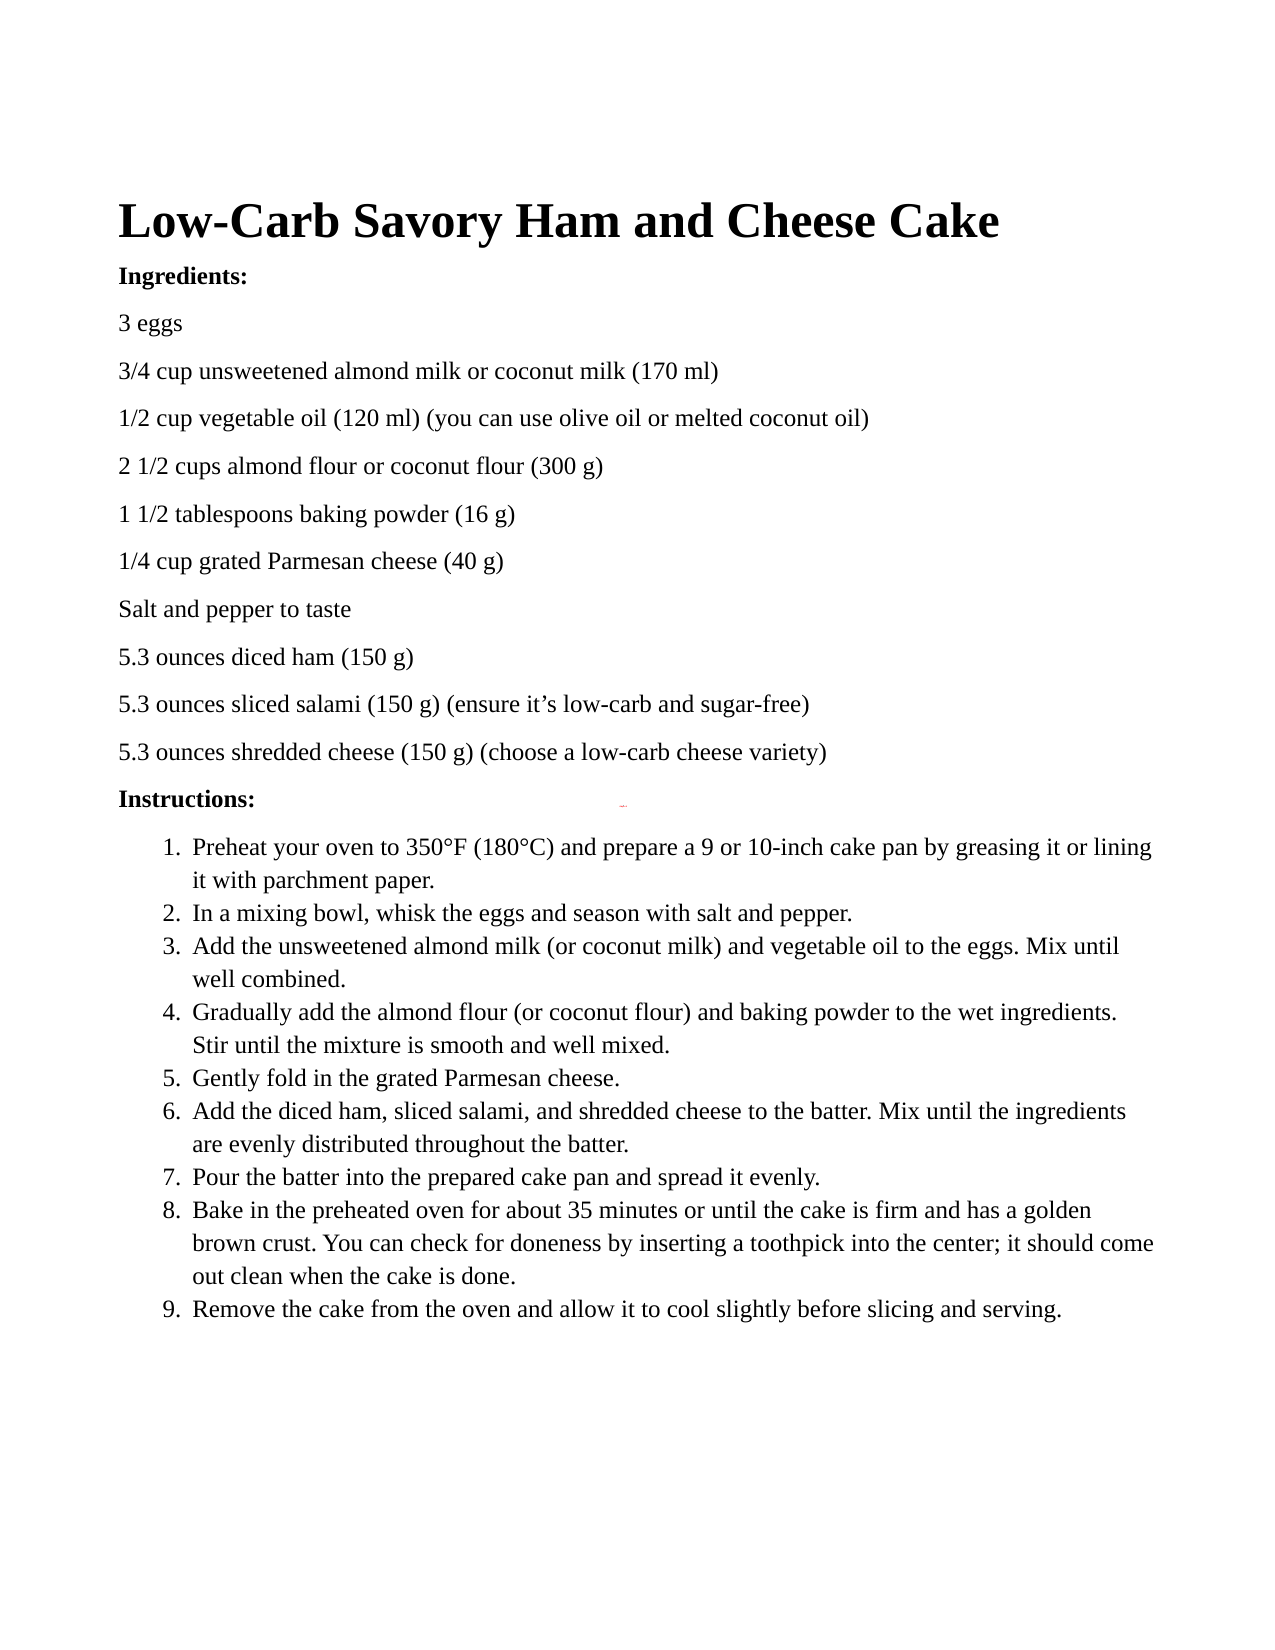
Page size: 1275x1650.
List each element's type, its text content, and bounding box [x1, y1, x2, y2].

text Instructions: [118, 784, 1157, 813]
subtitle Low-Carb Savory Ham and Cheese Cake [118, 191, 1157, 248]
list Preheat your oven to 350°F (180°C) and prepare a 9 or 10-inch cake pan by greasing it or lining it with parchment paper. [162, 832, 1157, 894]
list Gently fold in the grated Parmesan cheese. [162, 1063, 1157, 1092]
list Remove the cake from the oven and allow it to cool slightly before slicing and serving. [162, 1294, 1157, 1323]
text 2 1/2 cups almond flour or coconut flour (300 g) [118, 451, 1157, 480]
list Gradually add the almond flour (or coconut flour) and baking powder to the wet ingredients. Stir until the mixture is smooth and well mixed. [162, 997, 1157, 1059]
list Add the diced ham, sliced salami, and shredded cheese to the batter. Mix until the ingredients are evenly distributed throughout the batter. [162, 1096, 1157, 1158]
list Bake in the preheated oven for about 35 minutes or until the cake is firm and has a golden brown crust. You can check for doneness by inserting a toothpick into the center; it should come out clean when the cake is done. [162, 1195, 1157, 1290]
text 1 1/2 tablespoons baking powder (16 g) [118, 499, 1157, 527]
list Add the unsweetened almond milk (or coconut milk) and vegetable oil to the eggs. Mix until well combined. [162, 931, 1157, 993]
list Pour the batter into the prepared cake pan and spread it evenly. [162, 1162, 1157, 1191]
text 5.3 ounces diced ham (150 g) [118, 642, 1157, 670]
text 5.3 ounces sliced salami (150 g) (ensure it’s low-carb and sugar-free) [118, 689, 1157, 718]
text Salt and pepper to taste [118, 594, 1157, 623]
text 1/2 cup vegetable oil (120 ml) (you can use olive oil or melted coconut oil) [118, 403, 1157, 432]
text 3/4 cup unsweetened almond milk or coconut milk (170 ml) [118, 356, 1157, 385]
text 1/4 cup grated Parmesan cheese (40 g) [118, 546, 1157, 575]
list In a mixing bowl, whisk the eggs and season with salt and pepper. [162, 898, 1157, 927]
text 5.3 ounces shredded cheese (150 g) (choose a low-carb cheese variety) [118, 737, 1157, 766]
text 3 eggs [118, 308, 1157, 337]
text Ingredients: [118, 261, 1157, 289]
